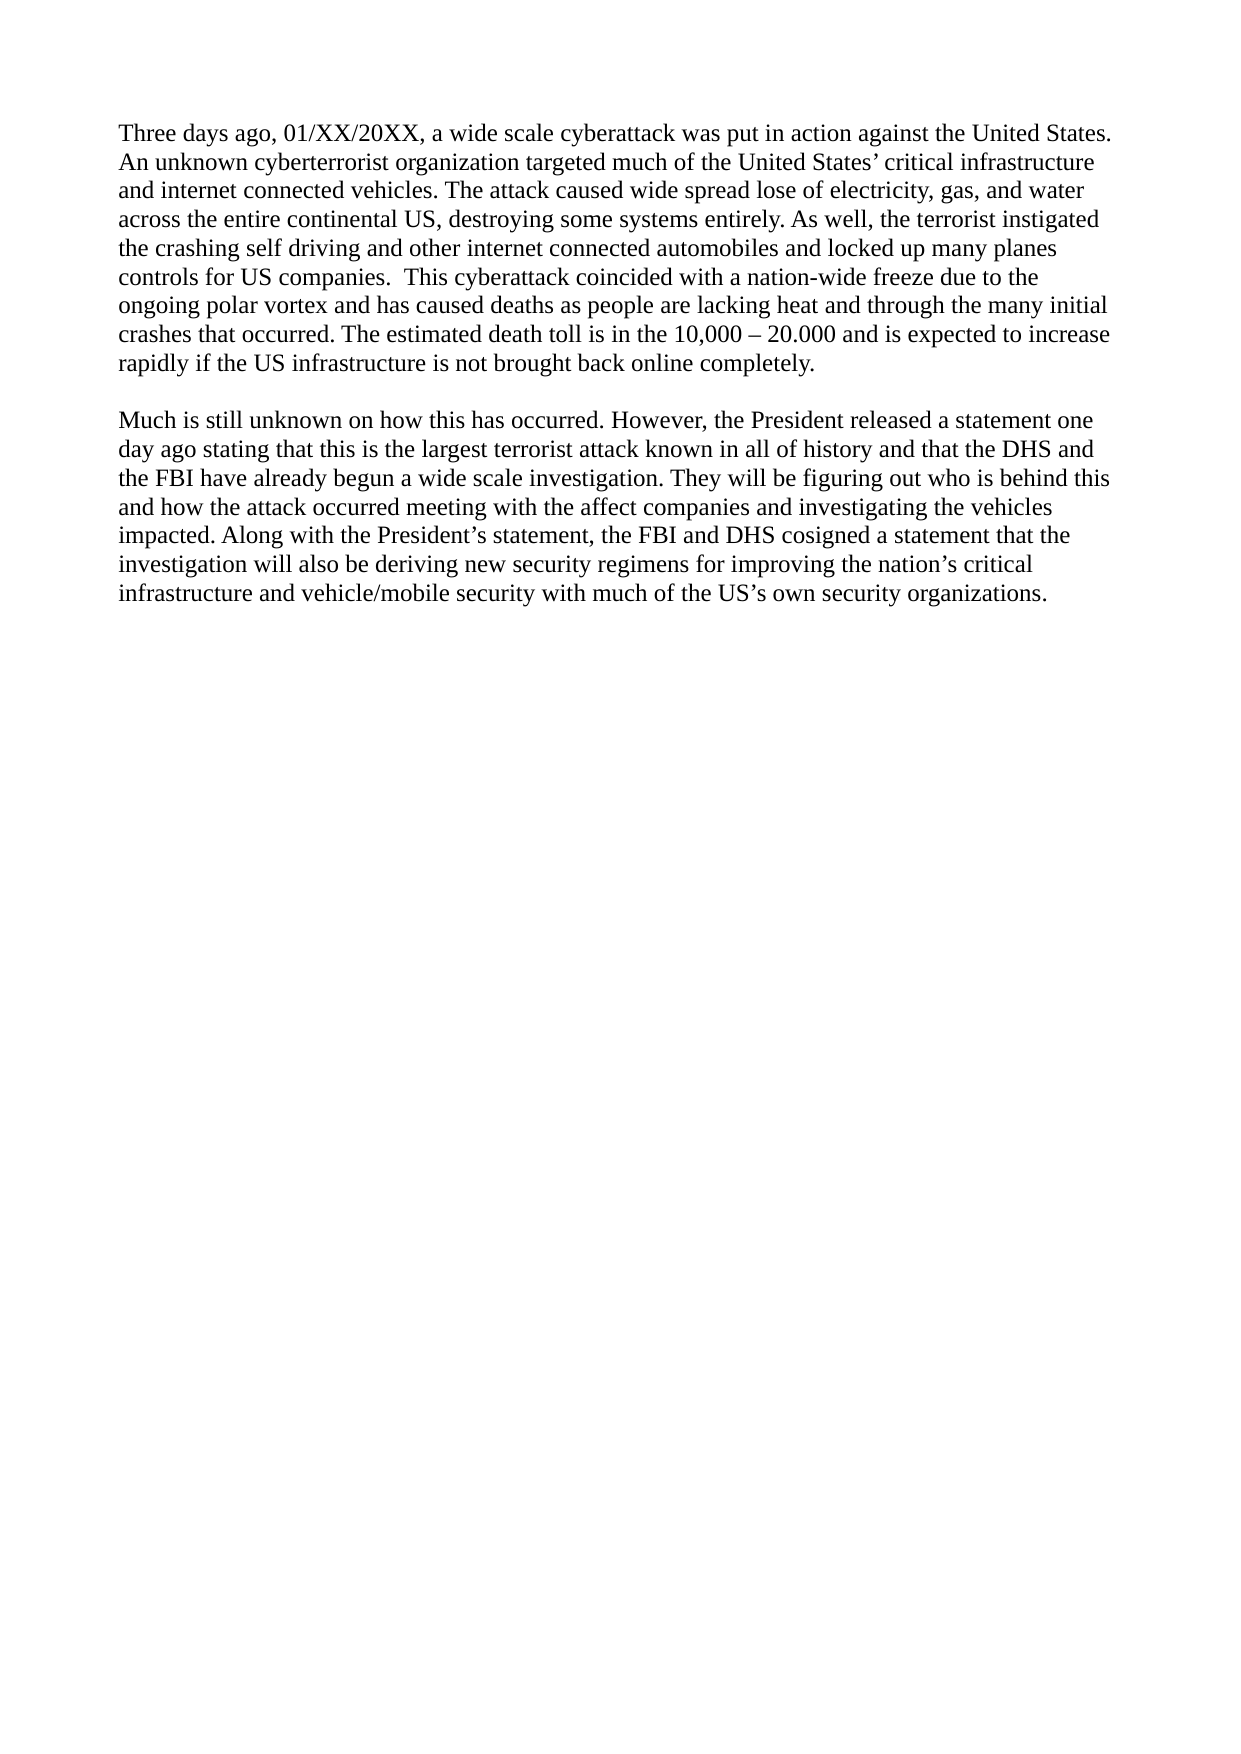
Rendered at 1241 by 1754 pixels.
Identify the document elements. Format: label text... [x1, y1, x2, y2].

text Much is still unknown on how this has occurred. However, the President released a statement one day ago stating that this is the largest terrorist attack known in all of history and that the DHS and the FBI have already begun a wide scale investigation. They will be figuring out who is behind this and how the attack occurred meeting with the affect companies and investigating the vehicles impacted. Along with the President’s statement, the FBI and DHS cosigned a statement that the investigation will also be deriving new security regimens for improving the nation’s critical infrastructure and vehicle/mobile security with much of the US’s own security organizations. [118, 406, 1122, 607]
text Three days ago, 01/XX/20XX, a wide scale cyberattack was put in action against the United States. An unknown cyberterrorist organization targeted much of the United States’ critical infrastructure and internet connected vehicles. The attack caused wide spread lose of electricity, gas, and water across the entire continental US, destroying some systems entirely. As well, the terrorist instigated the crashing self driving and other internet connected automobiles and locked up many planes controls for US companies. This cyberattack coincided with a nation-wide freeze due to the ongoing polar vortex and has caused deaths as people are lacking heat and through the many initial crashes that occurred. The estimated death toll is in the 10,000 – 20.000 and is expected to increase rapidly if the US infrastructure is not brought back online completely. [118, 118, 1122, 377]
